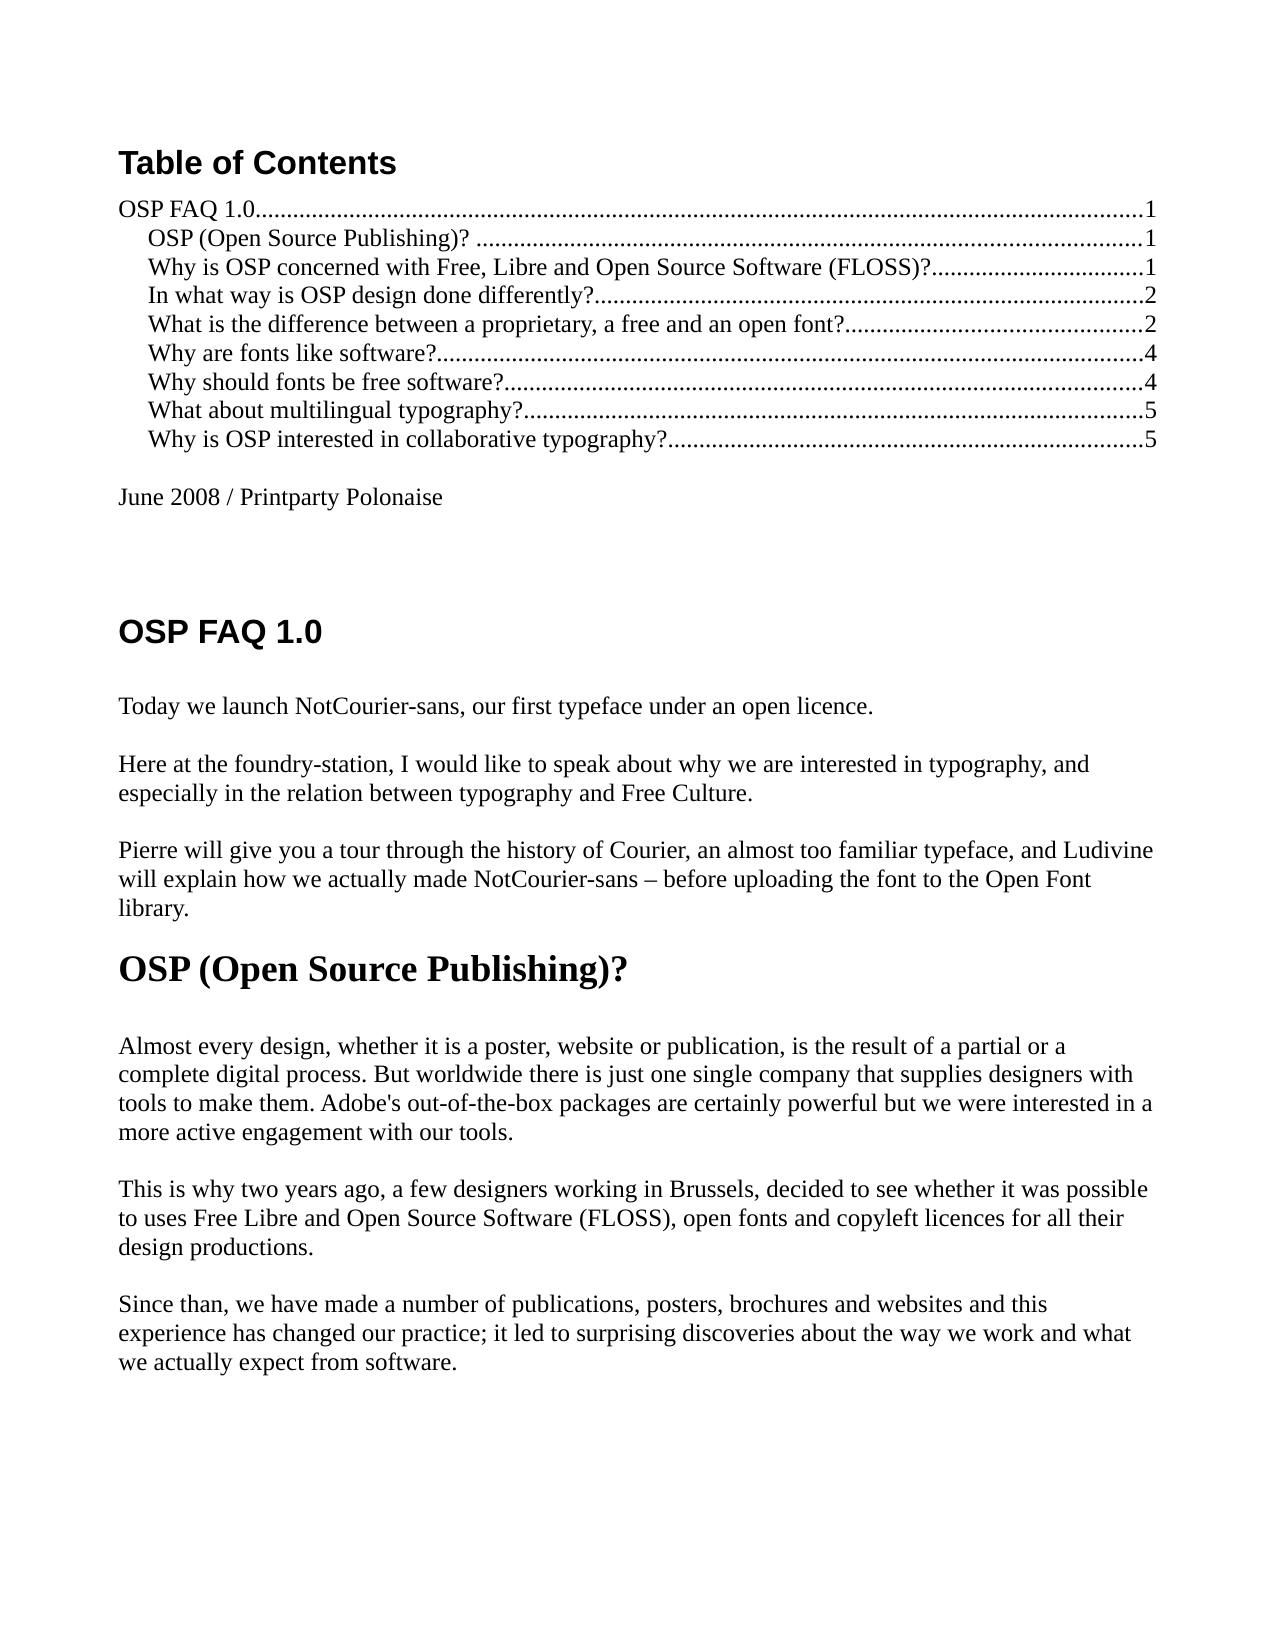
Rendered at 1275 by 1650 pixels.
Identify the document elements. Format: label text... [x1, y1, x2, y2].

text June 2008 / Printparty Polonaise [118, 482, 1157, 510]
text Here at the foundry-station, I would like to speak about why we are interested in typography, and especially in the relation between typography and Free Culture. [118, 749, 1157, 806]
text What about multilingual typography? 5 [148, 395, 1157, 424]
text OSP FAQ 1.0 1 [118, 194, 1157, 223]
text Why should fonts be free software? 4 [148, 367, 1157, 395]
text Today we launch NotCourier-sans, our first typeface under an open licence. [118, 691, 1157, 720]
text Why is OSP concerned with Free, Libre and Open Source Software (FLOSS)? 1 [148, 252, 1157, 280]
text In what way is OSP design done differently? 2 [148, 280, 1157, 309]
subtitle OSP FAQ 1.0 [118, 611, 1157, 650]
text Almost every design, whether it is a poster, website or publication, is the result of a partial or a complete digital process. But worldwide there is just one single company that supplies designers with tools to make them. Adobe's out-of-the-box packages are certainly powerful but we were interested in a more active engagement with our tools. [118, 1031, 1157, 1146]
subtitle Table of Contents [118, 143, 1157, 182]
text Since than, we have made a number of publications, posters, brochures and websites and this experience has changed our practice; it led to surprising discoveries about the way we work and what we actually expect from software. [118, 1289, 1157, 1376]
subtitle OSP (Open Source Publishing)? [118, 946, 1157, 989]
text Why are fonts like software? 4 [148, 338, 1157, 367]
text OSP (Open Source Publishing)? 1 [148, 223, 1157, 252]
text Why is OSP interested in collaborative typography? 5 [148, 424, 1157, 453]
text This is why two years ago, a few designers working in Brussels, decided to see whether it was possible to uses Free Libre and Open Source Software (FLOSS), open fonts and copyleft licences for all their design productions. [118, 1174, 1157, 1261]
text What is the difference between a proprietary, a free and an open font? 2 [148, 309, 1157, 338]
text Pierre will give you a tour through the history of Courier, an almost too familiar typeface, and Ludivine will explain how we actually made NotCourier-sans – before uploading the font to the Open Font library. [118, 835, 1157, 921]
